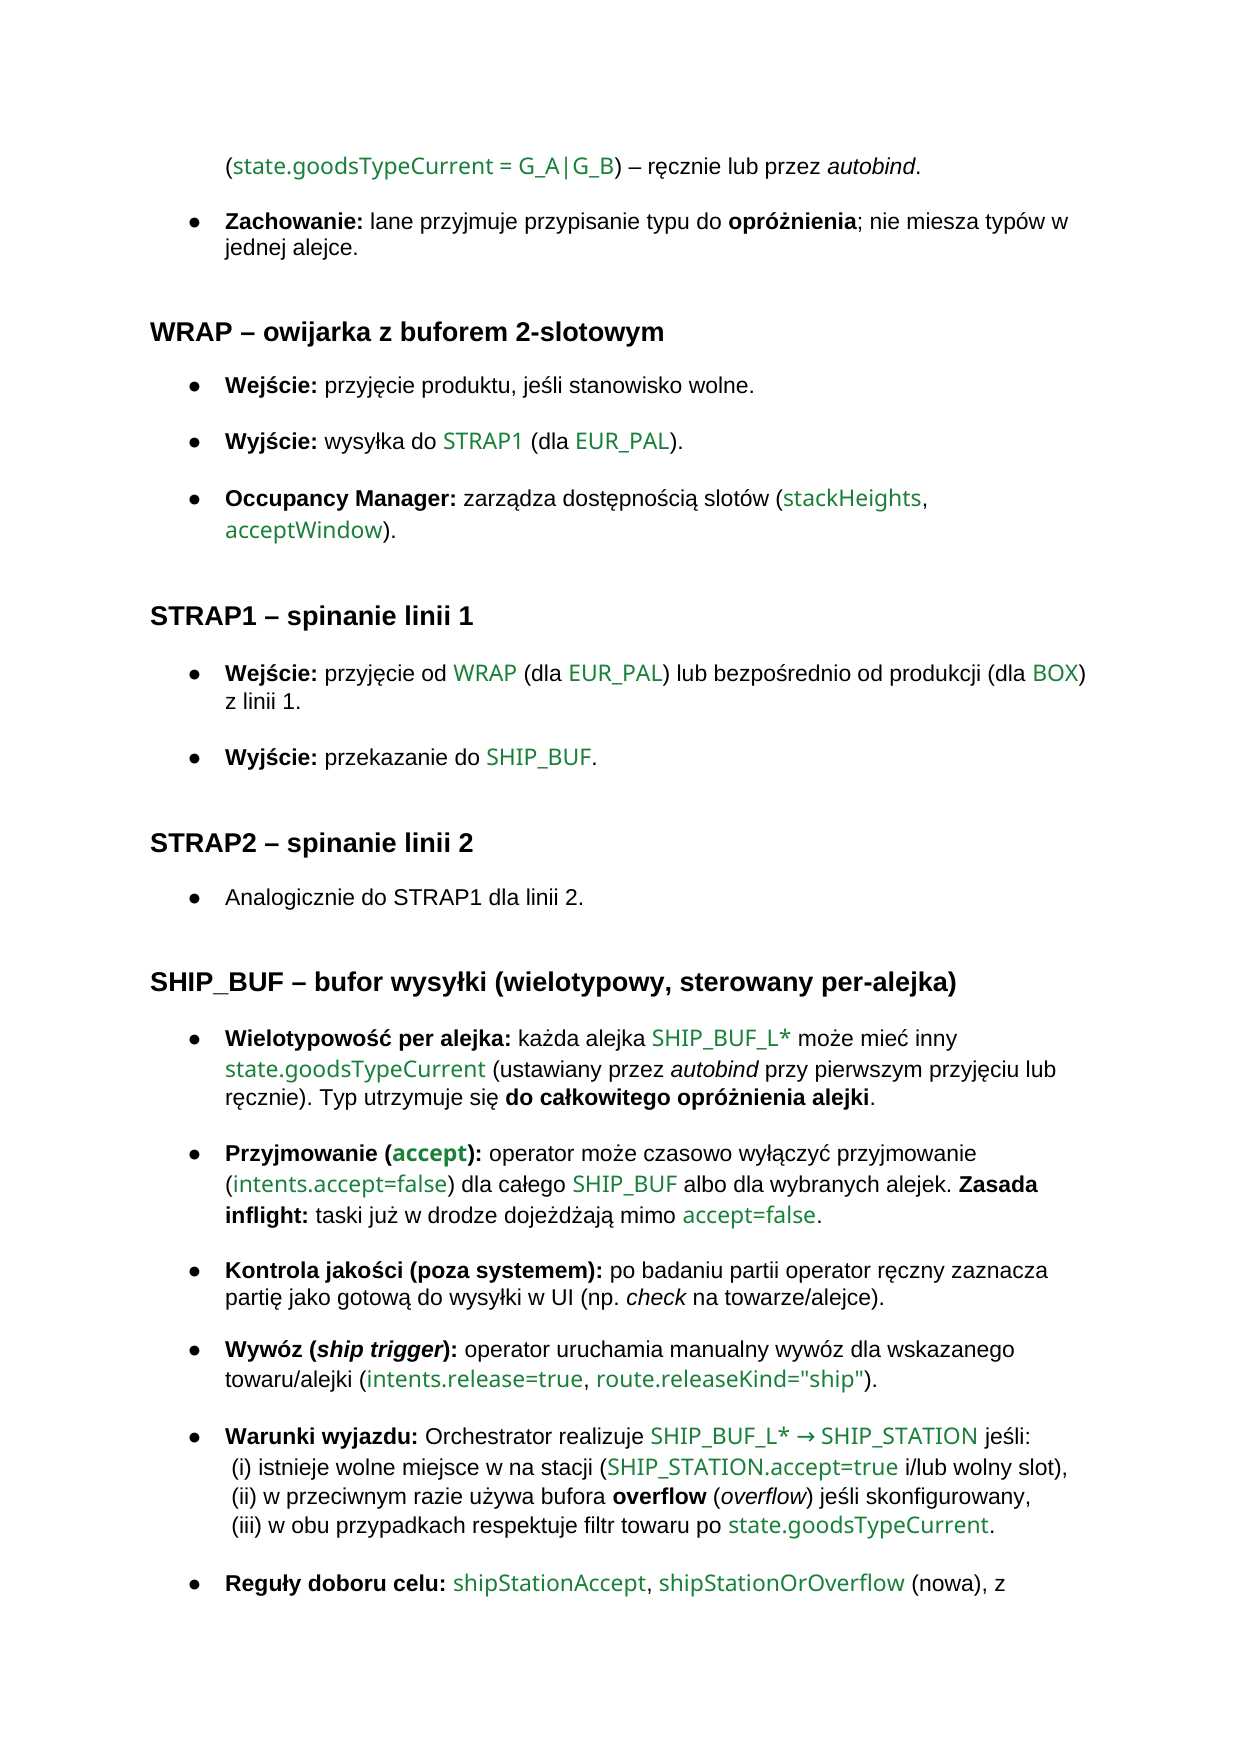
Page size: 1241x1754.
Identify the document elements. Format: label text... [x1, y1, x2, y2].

list Wyjście: wysyłka do STRAP1 (dla EUR_PAL). [187, 425, 1090, 482]
list Przyjmowanie (accept): operator może czasowo wyłączyć przyjmowanie (intents.accept=false) dla całego SHIP_BUF albo dla wybranych alejek. Zasada inflight: taski już w drodze dojeżdżają mimo accept=false. [187, 1137, 1090, 1257]
list Wejście: przyjęcie produktu, jeśli stanowisko wolne. [187, 372, 1090, 425]
list Reguły doboru celu: shipStationAccept, shipStationOrOverflow (nowa), z [187, 1567, 1090, 1598]
subtitle STRAP1 – spinanie linii 1 [150, 600, 1090, 632]
list Kontrola jakości (poza systemem): po badaniu partii operator ręczny zaznacza partię jako gotową do wysyłki w UI (np. check na towarze/alejce). [187, 1257, 1090, 1336]
subtitle WRAP – owijarka z buforem 2-slotowym [150, 316, 1090, 347]
list (state.goodsTypeCurrent = G_A|G_B) – ręcznie lub przez autobind. [187, 150, 1090, 208]
list Wielotypowość per alejka: każda alejka SHIP_BUF_L* może mieć inny state.goodsTypeCurrent (ustawiany przez autobind przy pierwszym przyjęciu lub ręcznie). Typ utrzymuje się do całkowitego opróżnienia alejki. [187, 1022, 1090, 1137]
subtitle SHIP_BUF – bufor wysyłki (wielotypowy, sterowany per‑alejka) [150, 966, 1090, 997]
list Analogicznie do STRAP1 dla linii 2. [187, 884, 1090, 936]
list Wyjście: przekazanie do SHIP_BUF. [187, 741, 1090, 798]
list Zachowanie: lane przyjmuje przypisanie typu do opróżnienia; nie miesza typów w jednej alejce. [187, 208, 1090, 287]
list Warunki wyjazdu: Orchestrator realizuje SHIP_BUF_L* → SHIP_STATION jeśli: (i) istnieje wolne miejsce w na stacji (SHIP_STATION.accept=true i/lub wolny slot), (ii) w przeciwnym razie używa bufora overflow (overflow) jeśli skonfigurowany, (iii) w obu przypadkach respektuje filtr towaru po state.goodsTypeCurrent. [187, 1420, 1090, 1567]
list Occupancy Manager: zarządza dostępnością slotów (stackHeights, acceptWindow). [187, 482, 1090, 571]
list Wywóz (ship trigger): operator uruchamia manualny wywóz dla wskazanego towaru/alejki (intents.release=true, route.releaseKind="ship"). [187, 1336, 1090, 1420]
list Wejście: przyjęcie od WRAP (dla EUR_PAL) lub bezpośrednio od produkcji (dla BOX) z linii 1. [187, 657, 1090, 741]
subtitle STRAP2 – spinanie linii 2 [150, 827, 1090, 859]
